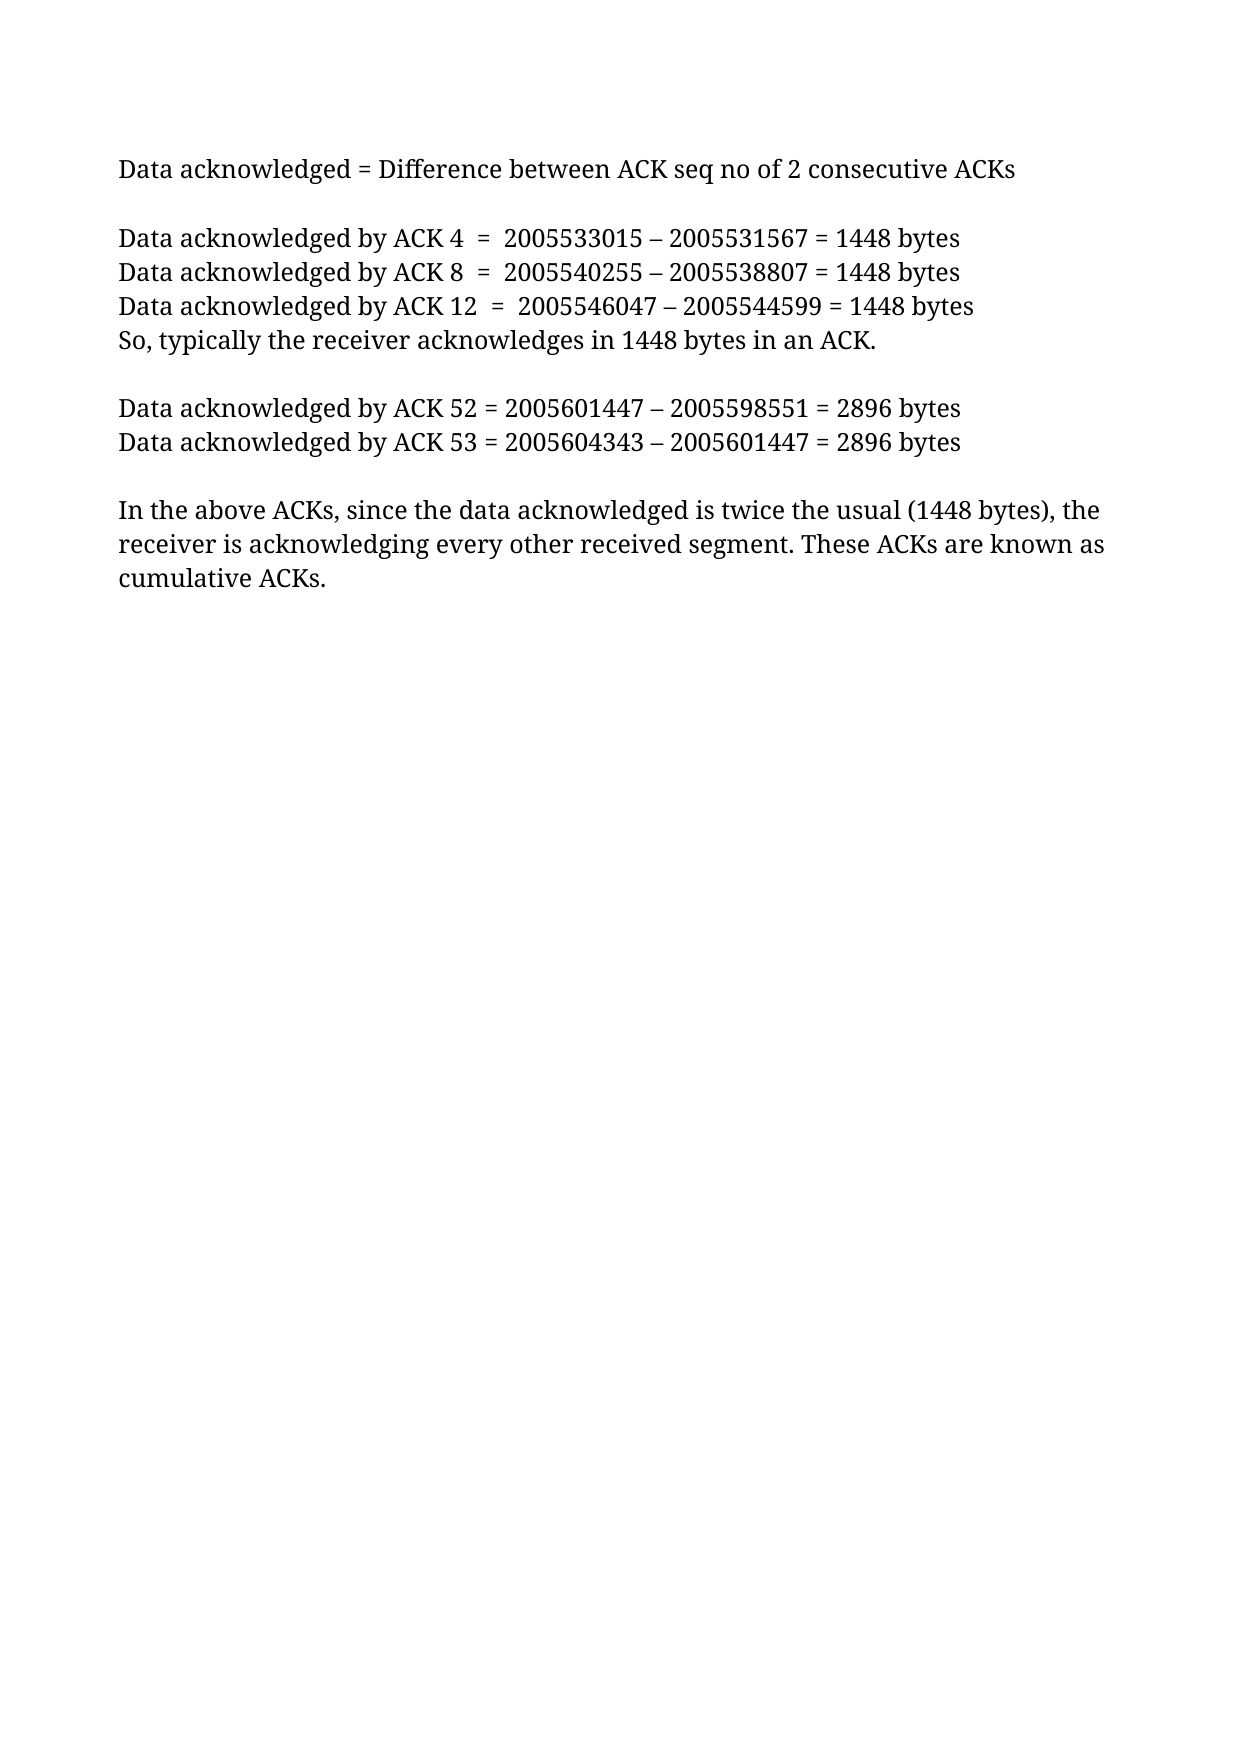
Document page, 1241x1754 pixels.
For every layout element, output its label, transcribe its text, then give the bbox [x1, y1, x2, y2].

text Data acknowledged by ACK 53 = 2005604343 – 2005601447 = 2896 bytes [118, 425, 1122, 459]
text Data acknowledged = Difference between ACK seq no of 2 consecutive ACKs [118, 152, 1122, 186]
text Data acknowledged by ACK 12 = 2005546047 – 2005544599 = 1448 bytes [118, 288, 1122, 322]
text So, typically the receiver acknowledges in 1448 bytes in an ACK. [118, 322, 1122, 357]
text Data acknowledged by ACK 4 = 2005533015 – 2005531567 = 1448 bytes [118, 220, 1122, 254]
text In the above ACKs, since the data acknowledged is twice the usual (1448 bytes), the receiver is acknowledging every other received segment. These ACKs are known as cumulative ACKs. [118, 493, 1122, 595]
text Data acknowledged by ACK 8 = 2005540255 – 2005538807 = 1448 bytes [118, 254, 1122, 288]
text Data acknowledged by ACK 52 = 2005601447 – 2005598551 = 2896 bytes [118, 391, 1122, 425]
